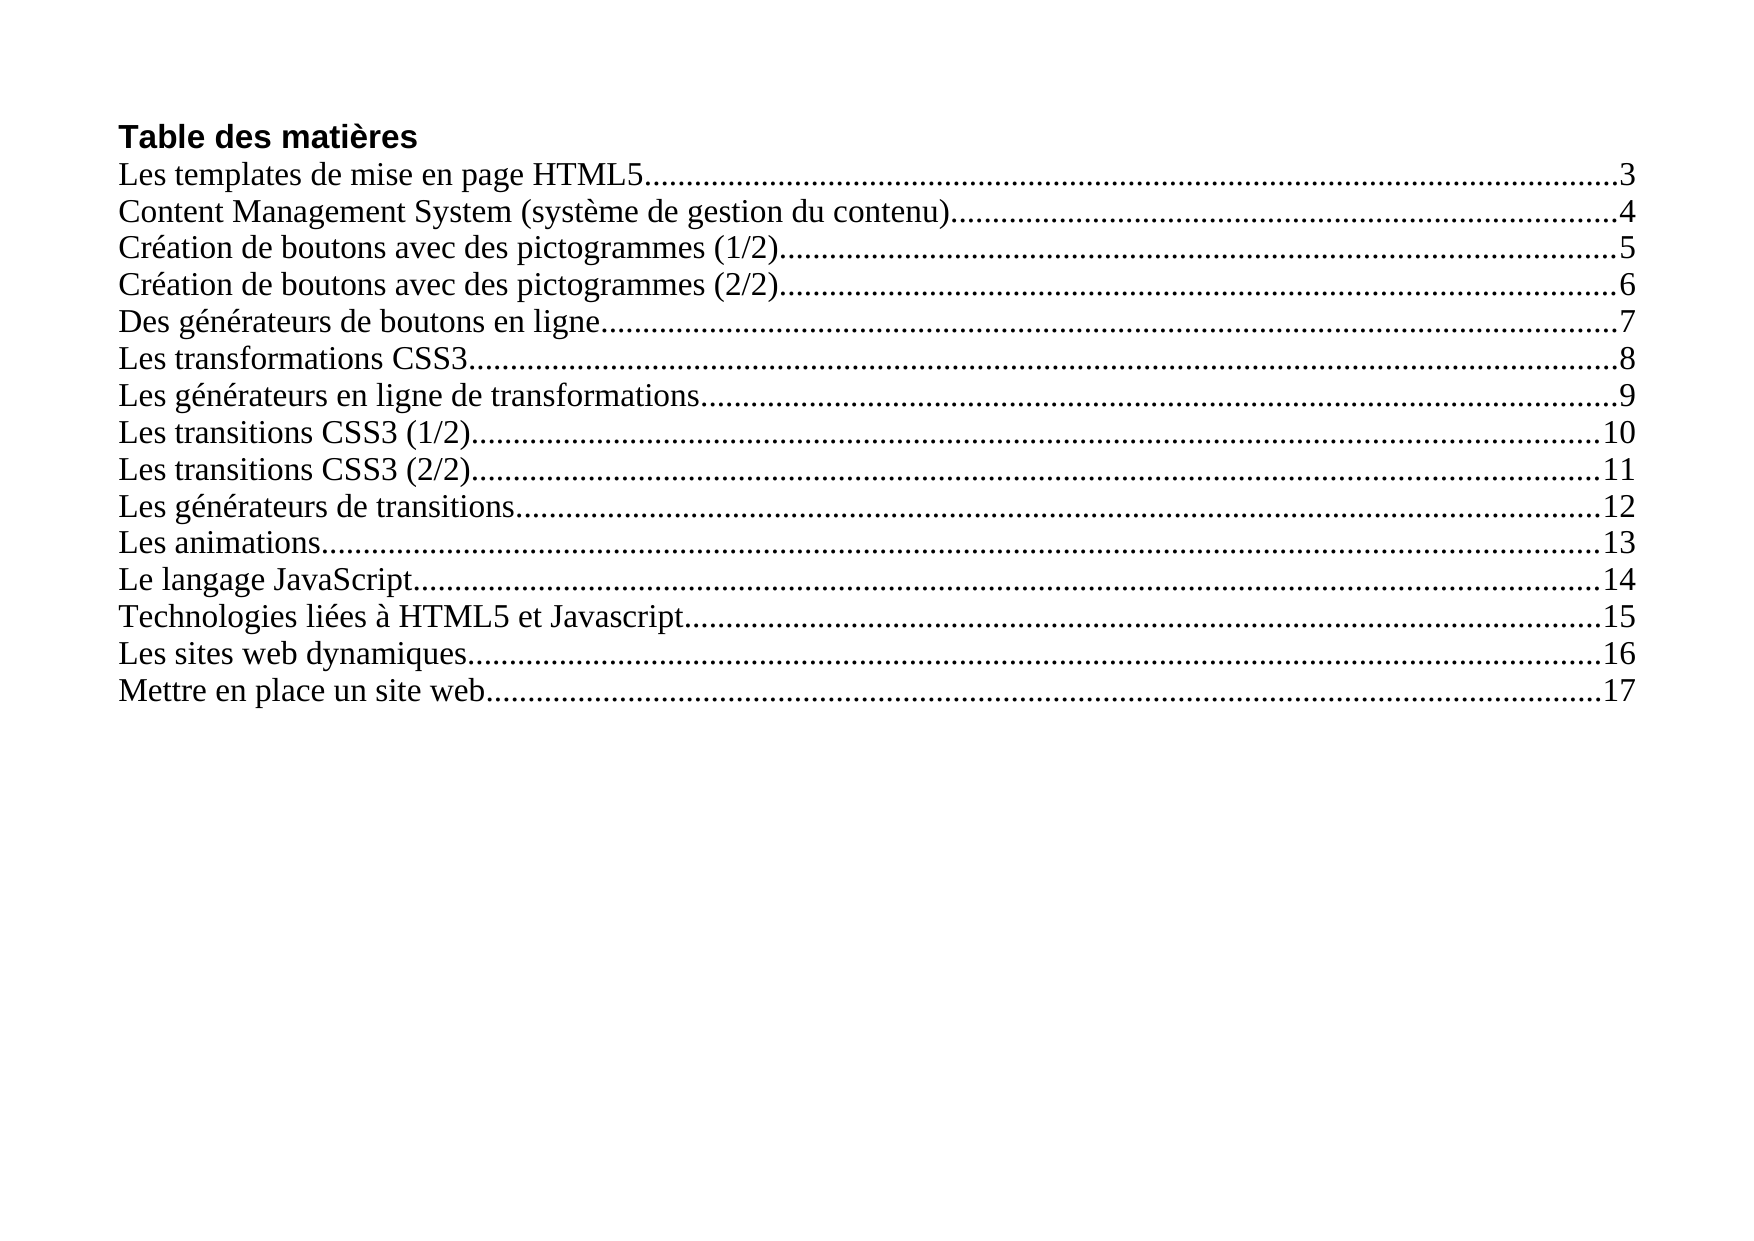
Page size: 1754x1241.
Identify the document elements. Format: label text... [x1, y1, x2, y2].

text Les transformations CSS3 8 [118, 340, 1636, 377]
text Les sites web dynamiques 16 [118, 635, 1636, 672]
text Le langage JavaScript 14 [118, 561, 1636, 598]
text Création de boutons avec des pictogrammes (2/2) 6 [118, 266, 1636, 303]
subtitle Table des matières [118, 118, 1636, 155]
text Les animations 13 [118, 524, 1636, 561]
text Technologies liées à HTML5 et Javascript 15 [118, 598, 1636, 635]
text Les transitions CSS3 (2/2) 11 [118, 450, 1636, 487]
text Création de boutons avec des pictogrammes (1/2) 5 [118, 229, 1636, 266]
text Content Management System (système de gestion du contenu) 4 [118, 192, 1636, 229]
text Mettre en place un site web 17 [118, 672, 1636, 708]
text Les transitions CSS3 (1/2) 10 [118, 413, 1636, 450]
text Les générateurs en ligne de transformations 9 [118, 377, 1636, 413]
text Les templates de mise en page HTML5 3 [118, 155, 1636, 192]
text Des générateurs de boutons en ligne 7 [118, 303, 1636, 340]
text Les générateurs de transitions 12 [118, 487, 1636, 524]
